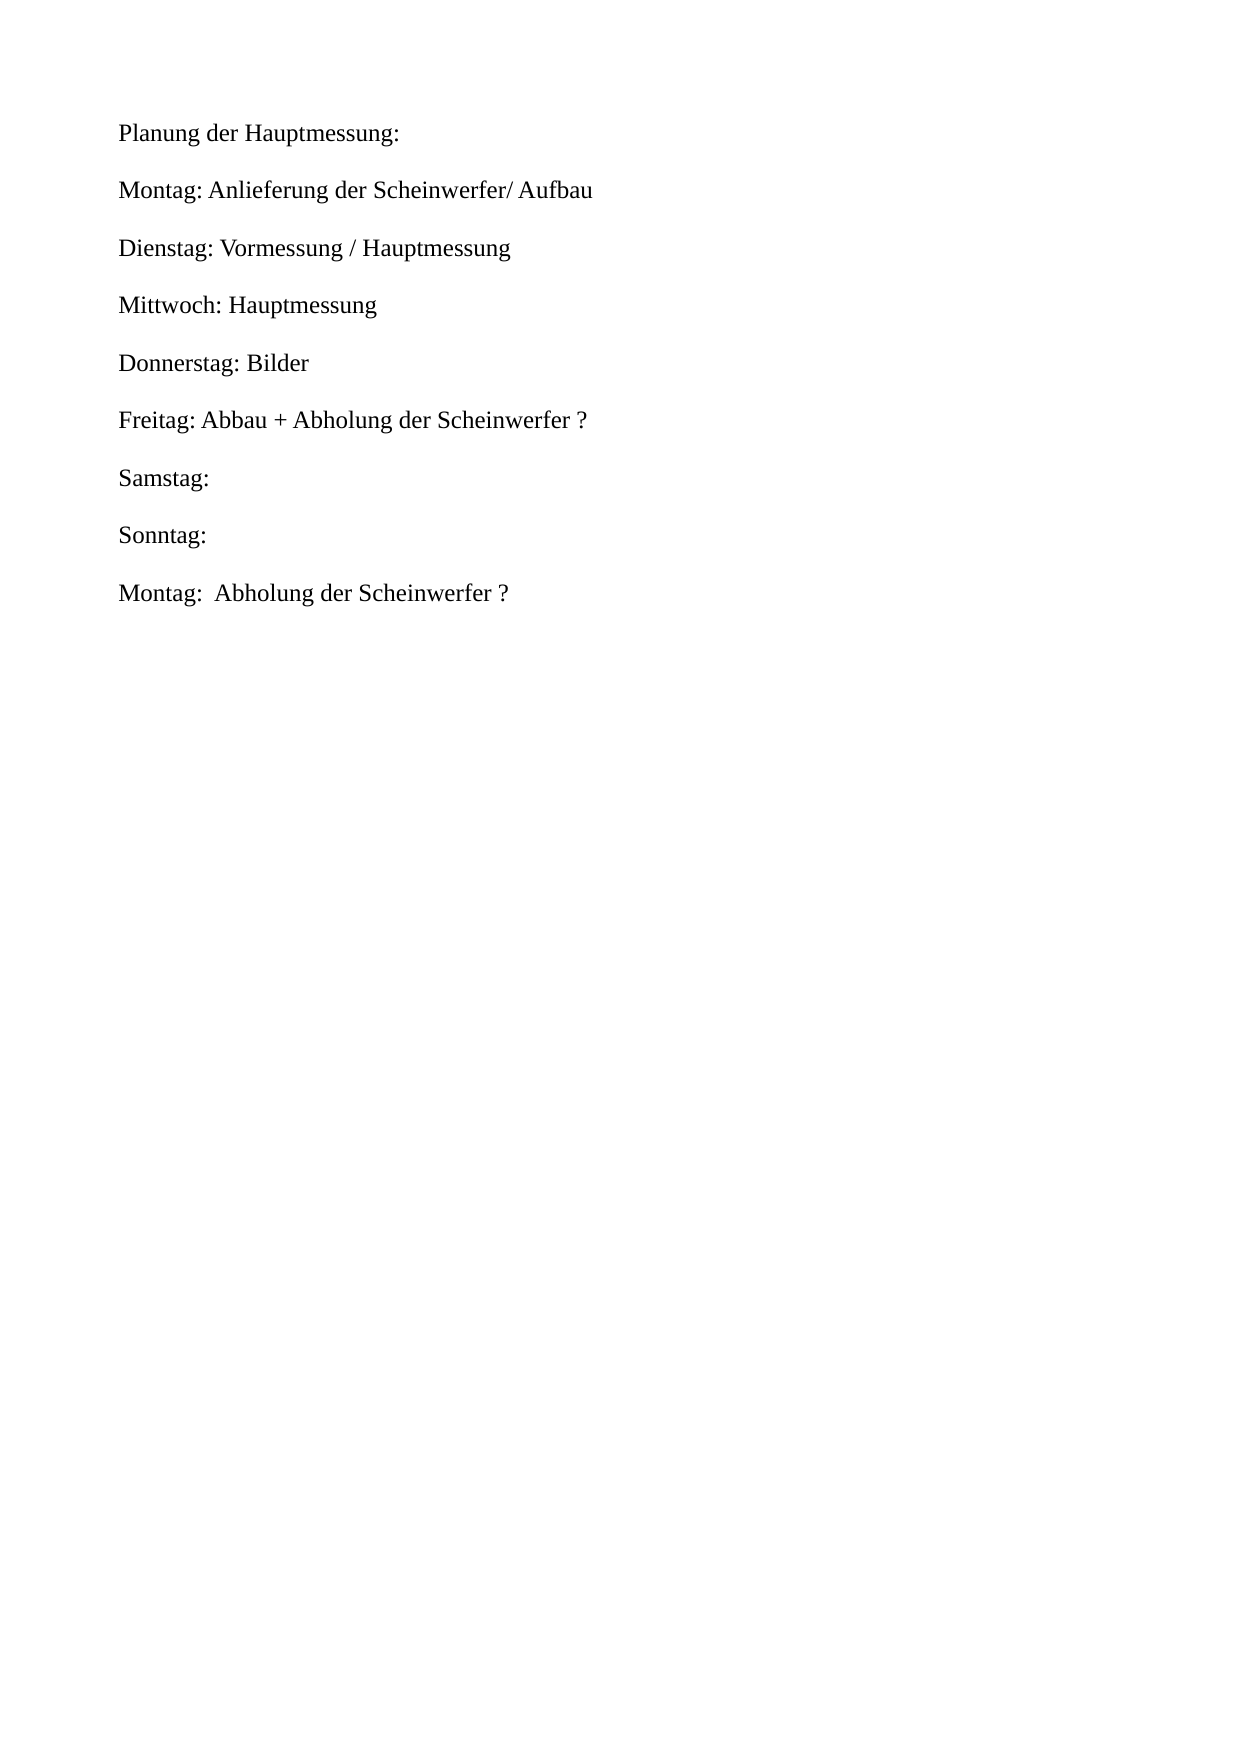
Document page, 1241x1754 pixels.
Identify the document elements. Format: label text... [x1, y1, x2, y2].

text Mittwoch: Hauptmessung [118, 291, 1122, 319]
text Dienstag: Vormessung / Hauptmessung [118, 233, 1122, 262]
text Donnerstag: Bilder [118, 348, 1122, 377]
text Montag: Anlieferung der Scheinwerfer/ Aufbau [118, 176, 1122, 204]
text Montag: Abholung der Scheinwerfer ? [118, 578, 1122, 607]
text Freitag: Abbau + Abholung der Scheinwerfer ? [118, 406, 1122, 434]
text Planung der Hauptmessung: [118, 118, 1122, 176]
text Samstag: [118, 463, 1122, 492]
text Sonntag: [118, 521, 1122, 549]
